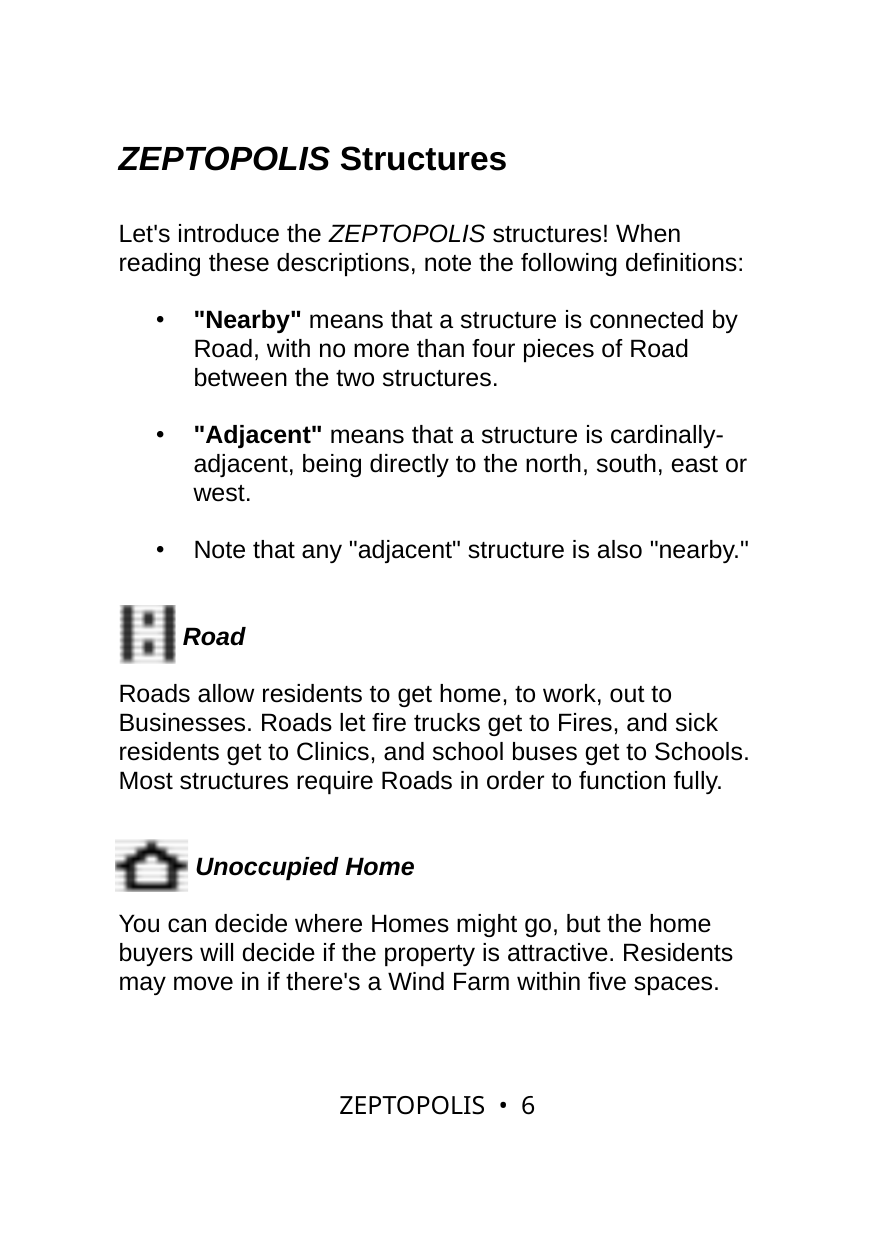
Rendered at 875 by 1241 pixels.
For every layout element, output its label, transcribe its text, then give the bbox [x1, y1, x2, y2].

picture [119, 605, 176, 664]
text Unoccupied Home [189, 852, 756, 881]
text You can decide where Homes might go, but the home buyers will decide if the property is attractive. Residents may move in if there's a Wind Farm within five spaces. [118, 909, 756, 996]
picture [115, 839, 189, 892]
list "Adjacent" means that a structure is cardinally-adjacent, being directly to the north, south, east or west. [156, 420, 756, 507]
text Road [176, 622, 756, 651]
text Roads allow residents to get home, to work, out to Businesses. Roads let fire trucks get to Fires, and sick residents get to Clinics, and school buses get to Schools. Most structures require Roads in order to function fully. [118, 679, 756, 794]
list "Nearby" means that a structure is connected by Road, with no more than four pieces of Road between the two structures. [156, 305, 756, 392]
text Let's introduce the ZEPTOPOLIS structures! When reading these descriptions, note the following definitions: [118, 219, 756, 277]
list Note that any "adjacent" structure is also "nearby." [156, 536, 756, 564]
subtitle ZEPTOPOLIS Structures [118, 139, 756, 178]
